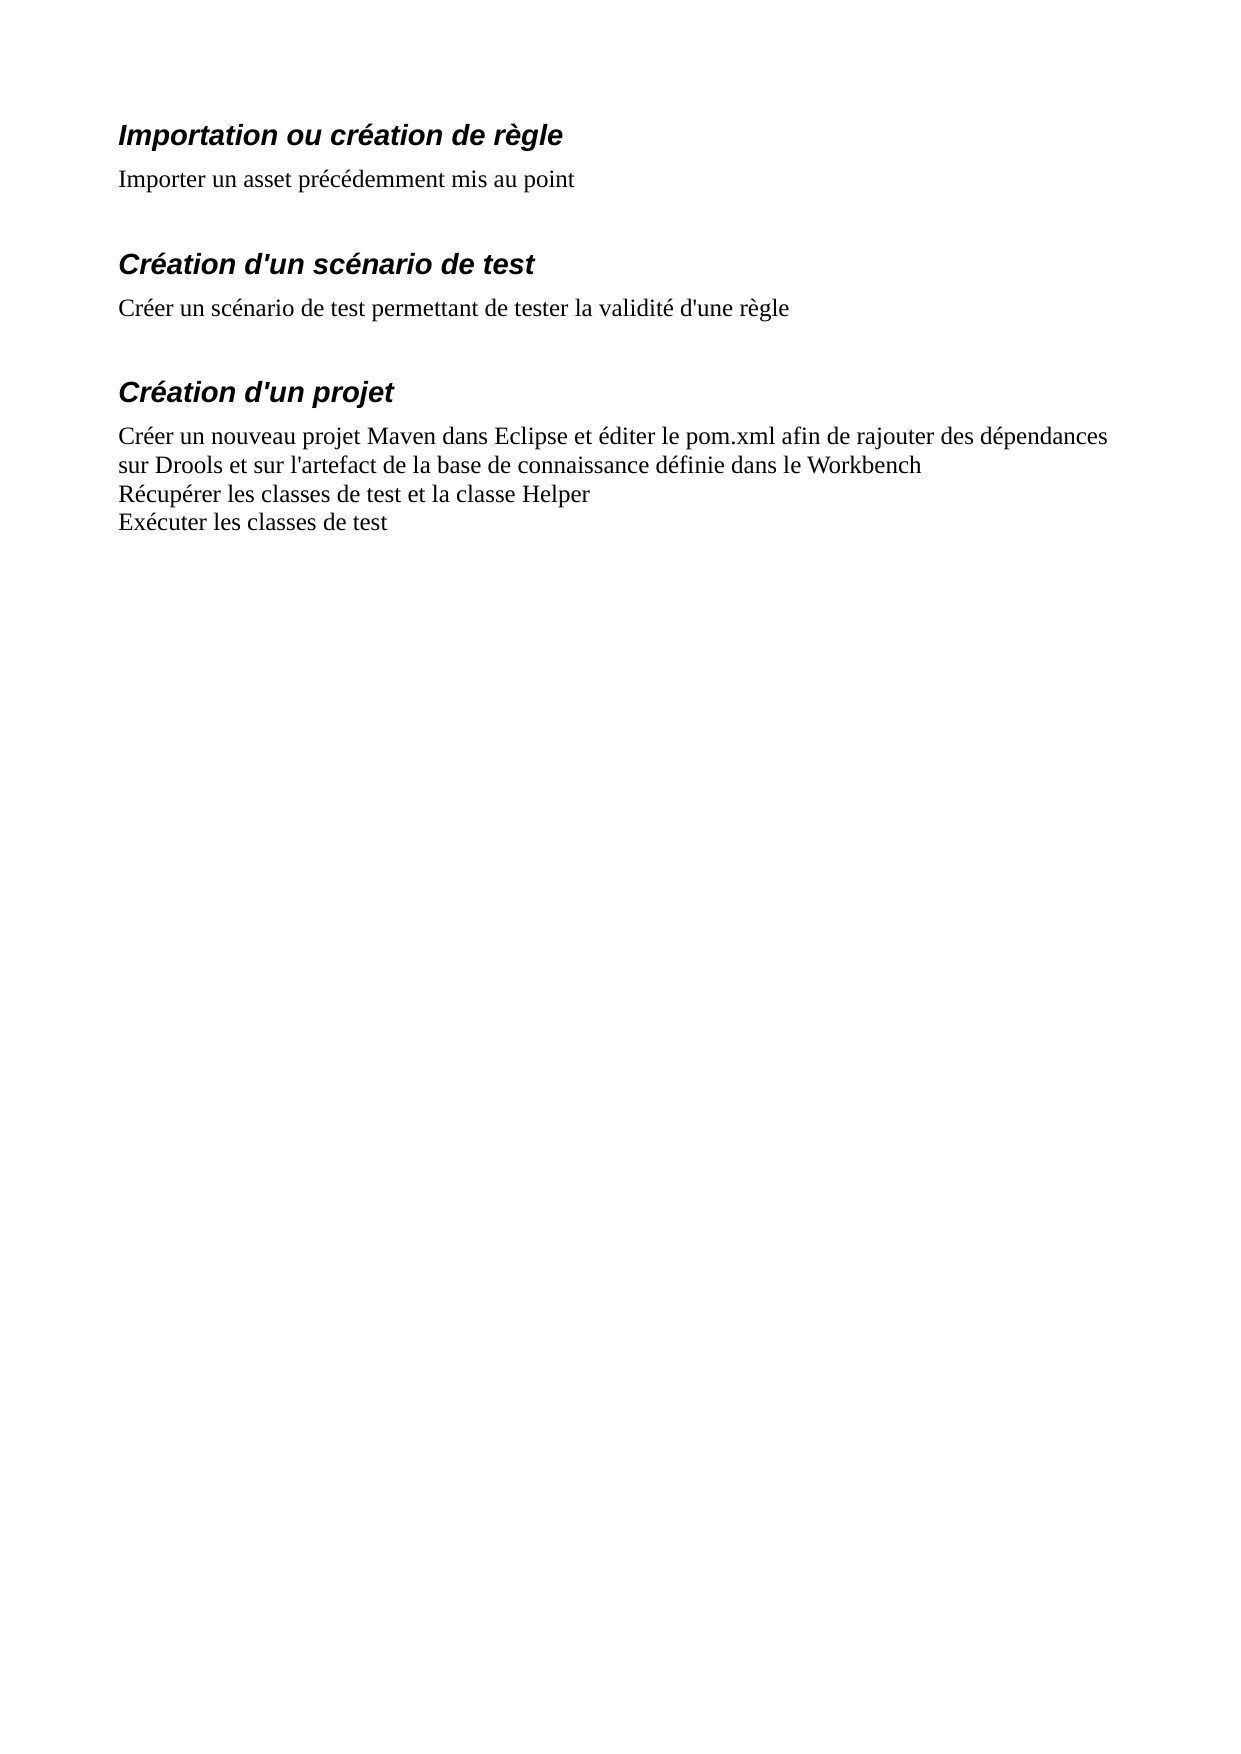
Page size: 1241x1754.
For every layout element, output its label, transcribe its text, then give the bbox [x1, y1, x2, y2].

text Importer un asset précédemment mis au point [118, 164, 1122, 193]
text Récupérer les classes de test et la classe Helper [118, 479, 1122, 507]
subtitle Création d'un scénario de test [118, 247, 1122, 280]
text Exécuter les classes de test [118, 507, 1122, 536]
subtitle Importation ou création de règle [118, 118, 1122, 152]
subtitle Création d'un projet [118, 375, 1122, 409]
text Créer un nouveau projet Maven dans Eclipse et éditer le pom.xml afin de rajouter des dépendances sur Drools et sur l'artefact de la base de connaissance définie dans le Workbench [118, 421, 1122, 479]
text Créer un scénario de test permettant de tester la validité d'une règle [118, 293, 1122, 321]
